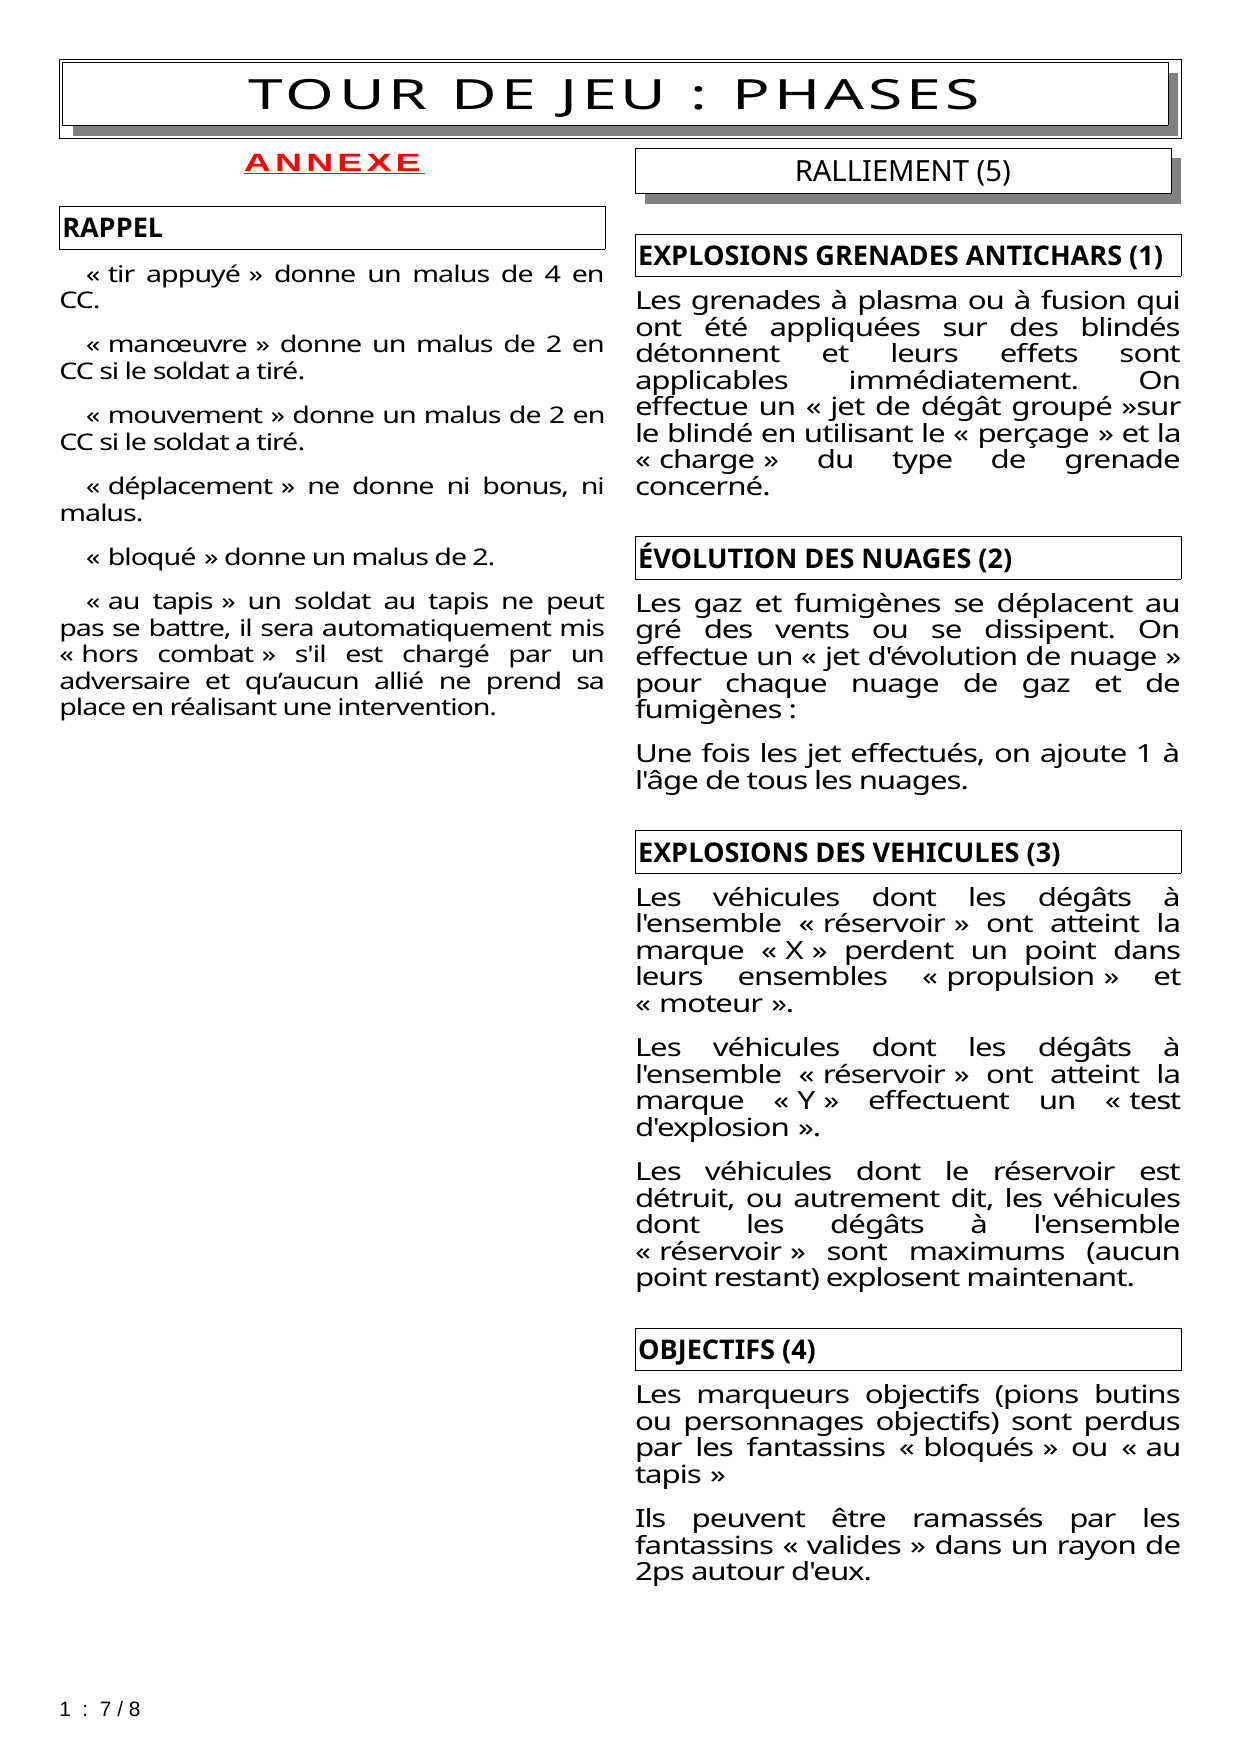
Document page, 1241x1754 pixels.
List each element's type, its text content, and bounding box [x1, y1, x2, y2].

text Les véhicules dont le réservoir est détruit, ou autrement dit, les véhicules dont les dégâts à l'ensemble « réservoir » sont maximums (aucun point restant) explosent maintenant. [635, 1159, 1181, 1292]
text Les véhicules dont les dégâts à l'ensemble « réservoir » ont atteint la marque « X » perdent un point dans leurs ensembles « propulsion » et « moteur ». [635, 885, 1181, 1018]
text « manœuvre » donne un malus de 2 en CC si le soldat a tiré. [59, 332, 605, 385]
text Ils peuvent être ramassés par les fantassins « valides » dans un rayon de 2ps autour d'eux. [635, 1506, 1181, 1586]
text Les véhicules dont les dégâts à l'ensemble « réservoir » ont atteint la marque « Y » effectuent un « test d'explosion ». [635, 1035, 1181, 1142]
title Évolution des nuages (2) [636, 537, 1181, 579]
text « déplacement » ne donne ni bonus, ni malus. [59, 473, 605, 526]
title Ralliement (5) [636, 149, 1171, 193]
text « au tapis » un soldat au tapis ne peut pas se battre, il sera automatiquement mis « hors combat » s'il est chargé par un adversaire et qu’aucun allié ne prend sa place en réalisant une intervention. [59, 588, 605, 721]
text Les gaz et fumigènes se déplacent au gré des vents ou se dissipent. On effectue un « jet d'évolution de nuage » pour chaque nuage de gaz et de fumigènes : [635, 591, 1181, 724]
text Les marqueurs objectifs (pions butins ou personnages objectifs) sont perdus par les fantassins « bloqués » ou « au tapis » [635, 1382, 1181, 1489]
text « tir appuyé » donne un malus de 4 en CC. [59, 261, 605, 314]
title annexe [59, 148, 605, 176]
text Une fois les jet effectués, on ajoute 1 à l'âge de tous les nuages. [635, 742, 1181, 795]
text Les grenades à plasma ou à fusion qui ont été appliquées sur des blindés détonnent et leurs effets sont applicables immédiatement. On effectue un « jet de dégât groupé »sur le blindé en utilisant le « perçage » et la « charge » du type de grenade concerné. [635, 288, 1181, 501]
title Rappel [60, 207, 605, 249]
title Explosions grenades Antichars (1) [636, 235, 1181, 276]
title objectifs (4) [636, 1329, 1181, 1370]
text « bloqué » donne un malus de 2. [59, 544, 605, 571]
title explosions DES VEHICULES (3) [636, 831, 1181, 873]
text « mouvement » donne un malus de 2 en CC si le soldat a tiré. [59, 402, 605, 456]
